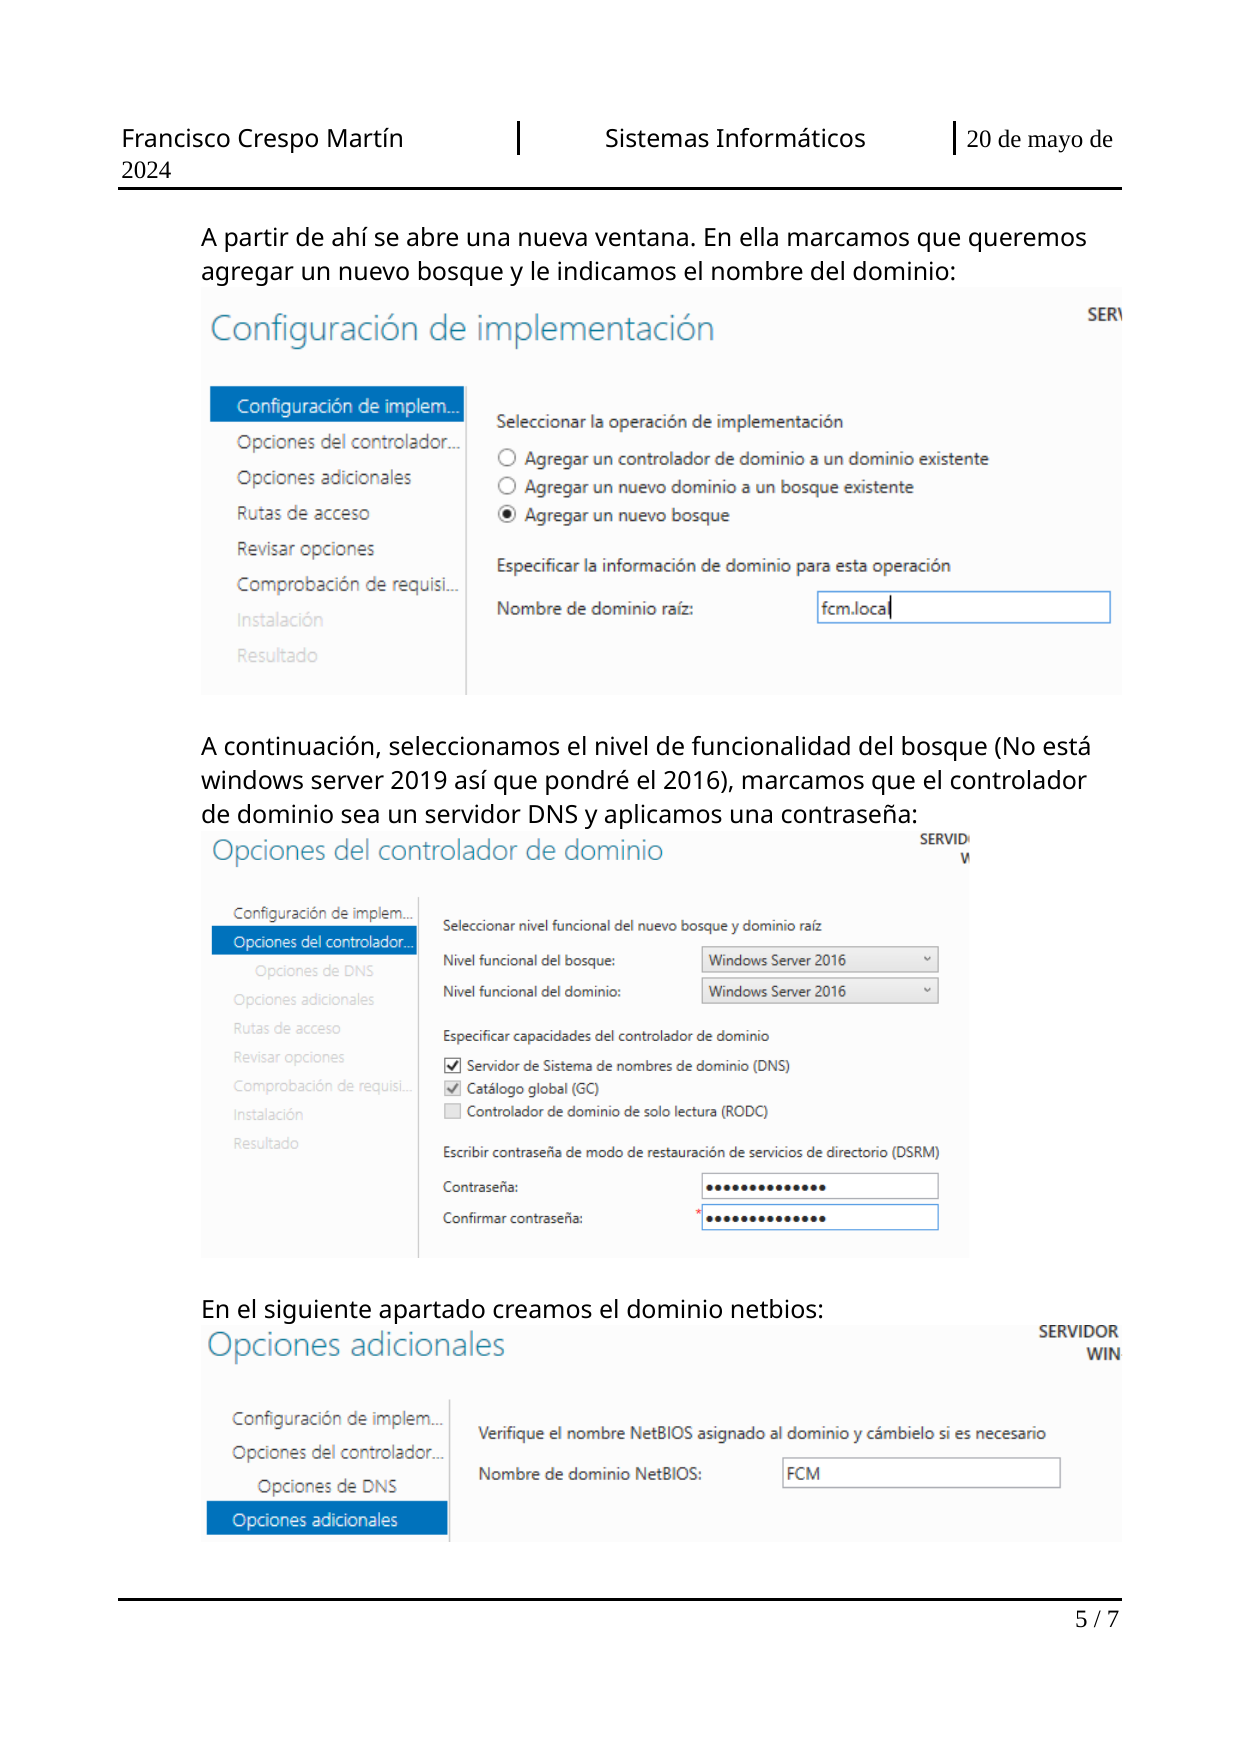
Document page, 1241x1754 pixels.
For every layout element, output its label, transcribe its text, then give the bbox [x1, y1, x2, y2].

subtitle A partir de ahí se abre una nueva ventana. En ella marcamos que queremos agregar un nuevo bosque y le indicamos el nombre del dominio: [201, 219, 1122, 287]
picture [200, 287, 1123, 695]
subtitle En el siguiente apartado creamos el dominio netbios: [201, 1292, 1122, 1325]
subtitle A continuación, seleccionamos el nivel de funcionalidad del bosque (No está windows server 2019 así que pondré el 2016), marcamos que el controlador de dominio sea un servidor DNS y aplicamos una contraseña: [201, 729, 1122, 831]
picture [200, 831, 970, 1258]
picture [200, 1325, 1123, 1542]
